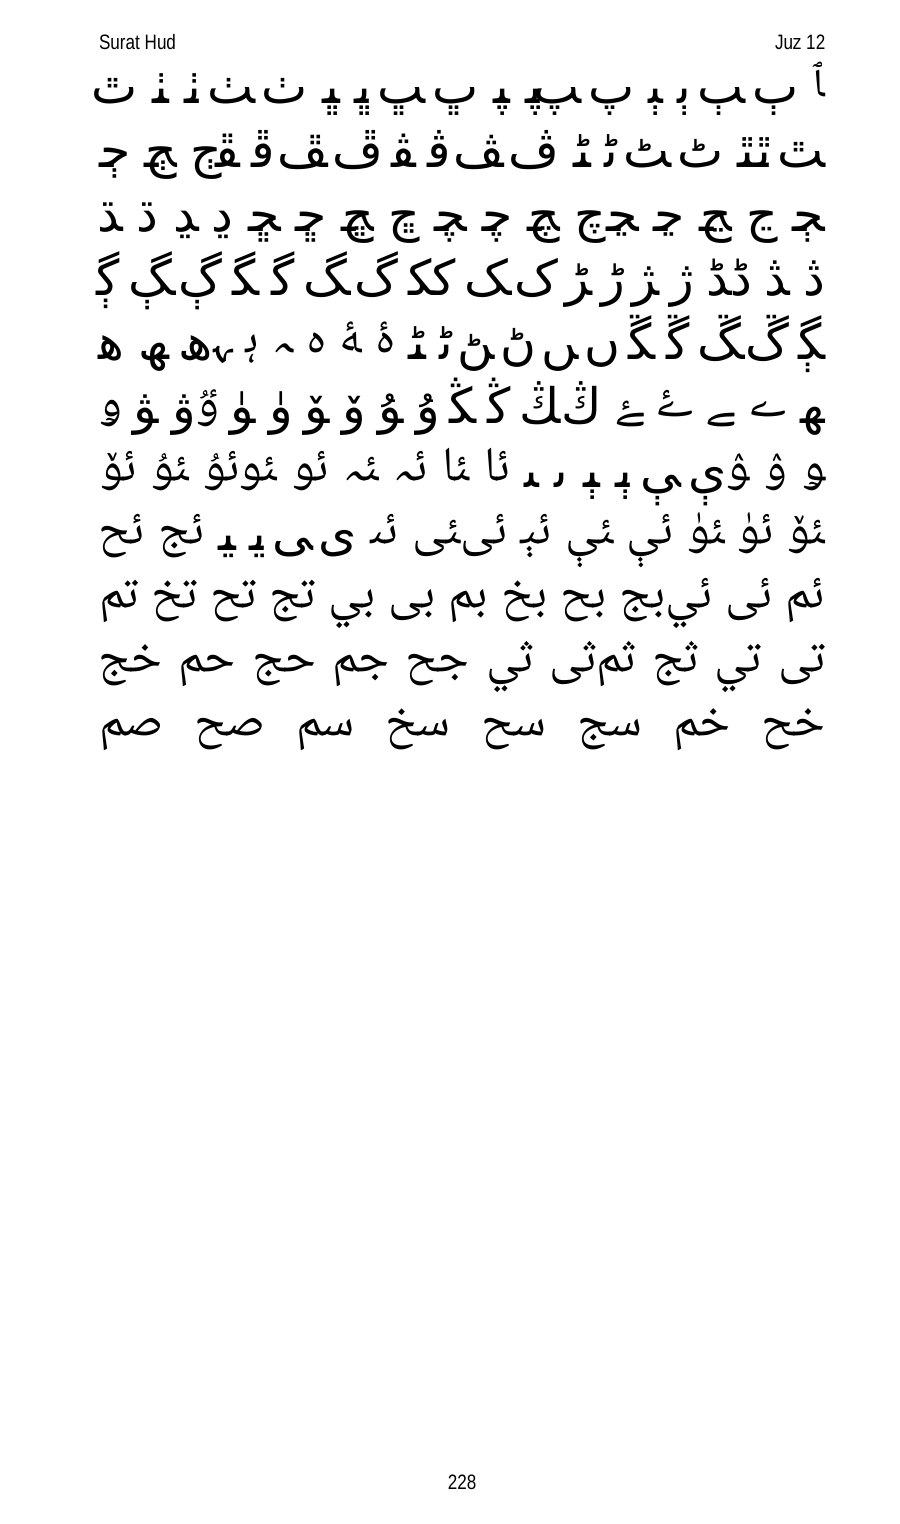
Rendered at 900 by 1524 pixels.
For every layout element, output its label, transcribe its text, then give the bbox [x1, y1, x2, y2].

text ﭑ ﭒ ﭓ ﭔ ﭕ ﭖ ﭗﭘ ﭙ ﭚ ﭛ ﭜ ﭝ ﭞ ﭟ ﭠ ﭡ ﭢ ﭣ ﭤﭥ ﭦ ﭧ ﭨ ﭩ ﭪ ﭫ ﭬ ﭭ ﭮ ﭯ ﭰ ﭱﭲ ﭳ ﭴ ﭵ ﭶ ﭷ ﭸ ﭹﭺ ﭻ ﭼ ﭽ ﭾ ﭿ ﮀ ﮁ ﮂ ﮃ ﮄ ﮅ ﮆ ﮇ ﮈﮉ ﮊ ﮋ ﮌ ﮍ ﮎ ﮏ ﮐﮑ ﮒ ﮓ ﮔ ﮕ ﮖ ﮗ ﮘ ﮙ ﮚ ﮛ ﮜ ﮝ ﮞ ﮟ ﮠ ﮡ ﮢ ﮣ ﮤ ﮥ ﮦ ﮧ ﮨ ﮩﮪ ﮫ ﮬ ﮭ ﮮ ﮯ ﮰ ﮱ ﯓ ﯔ ﯕ ﯖ ﯗ ﯘ ﯙ ﯚ ﯛ ﯜ ﯝﯞ ﯟ ﯠ ﯡ ﯢ ﯣﯤ ﯥ ﯦ ﯧ ﯨ ﯩ ﯪ ﯫ ﯬ ﯭ ﯮ ﯯﯰ ﯱ ﯲ ﯳ ﯴ ﯵ ﯶ ﯷ ﯸ ﯹﯺ ﯻ ﯼ ﯽ ﯾ ﯿ ﰀ ﰁ ﰂ ﰃ ﰄﰅ ﰆ ﰇ ﰈ ﰉ ﰊ ﰋ ﰌ ﰍ ﰎ ﰏ ﰐ ﰑ ﰒﰓ ﰔ ﰕ ﰖ ﰗ ﰘ ﰙ ﰚ ﰛ ﰜ ﰝ ﰞ ﰟ ﰠ ﰡ [99, 60, 825, 762]
